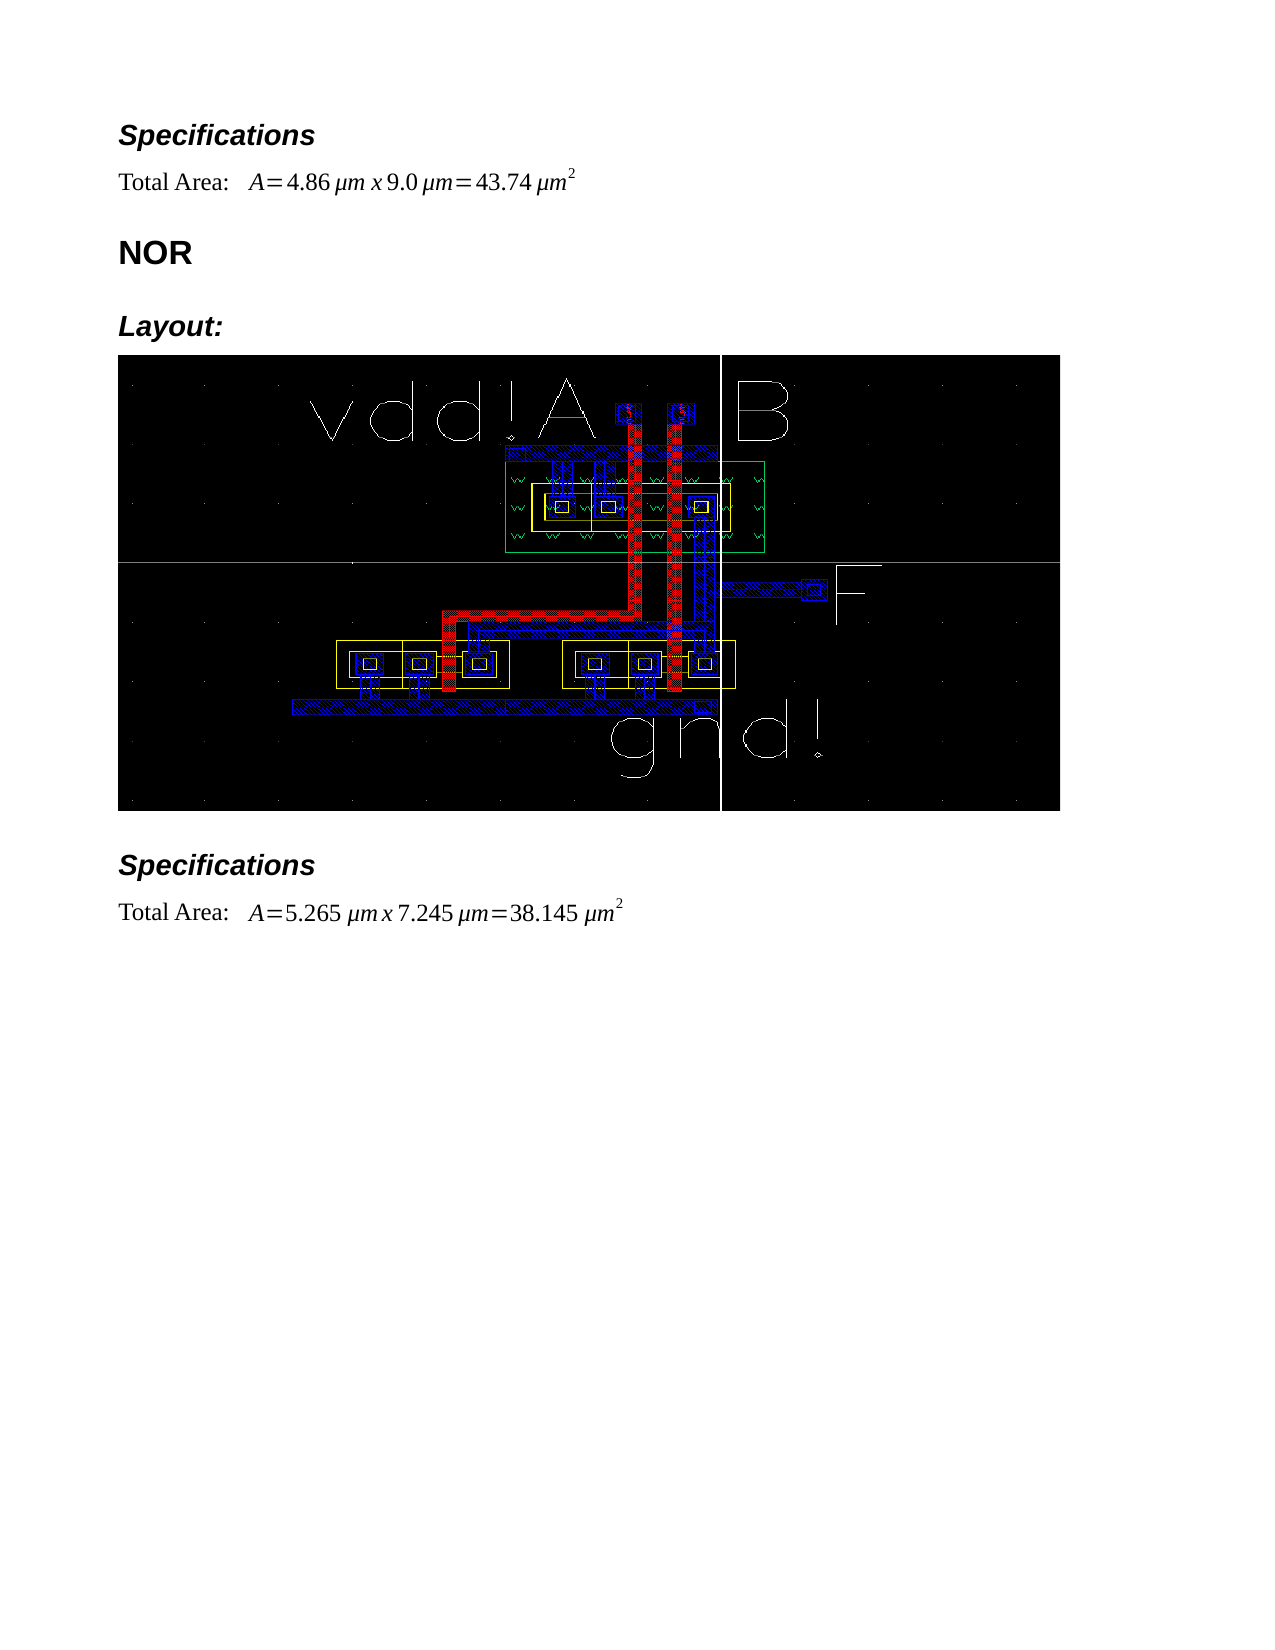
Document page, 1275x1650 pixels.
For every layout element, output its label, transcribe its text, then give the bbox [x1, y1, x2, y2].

text Total Area: [118, 894, 1157, 926]
picture [118, 355, 1061, 811]
text Total Area: [118, 164, 1157, 195]
subtitle Specifications [118, 848, 1157, 882]
subtitle Layout: [118, 309, 1157, 343]
subtitle NOR [118, 233, 1157, 272]
subtitle Specifications [118, 118, 1157, 152]
